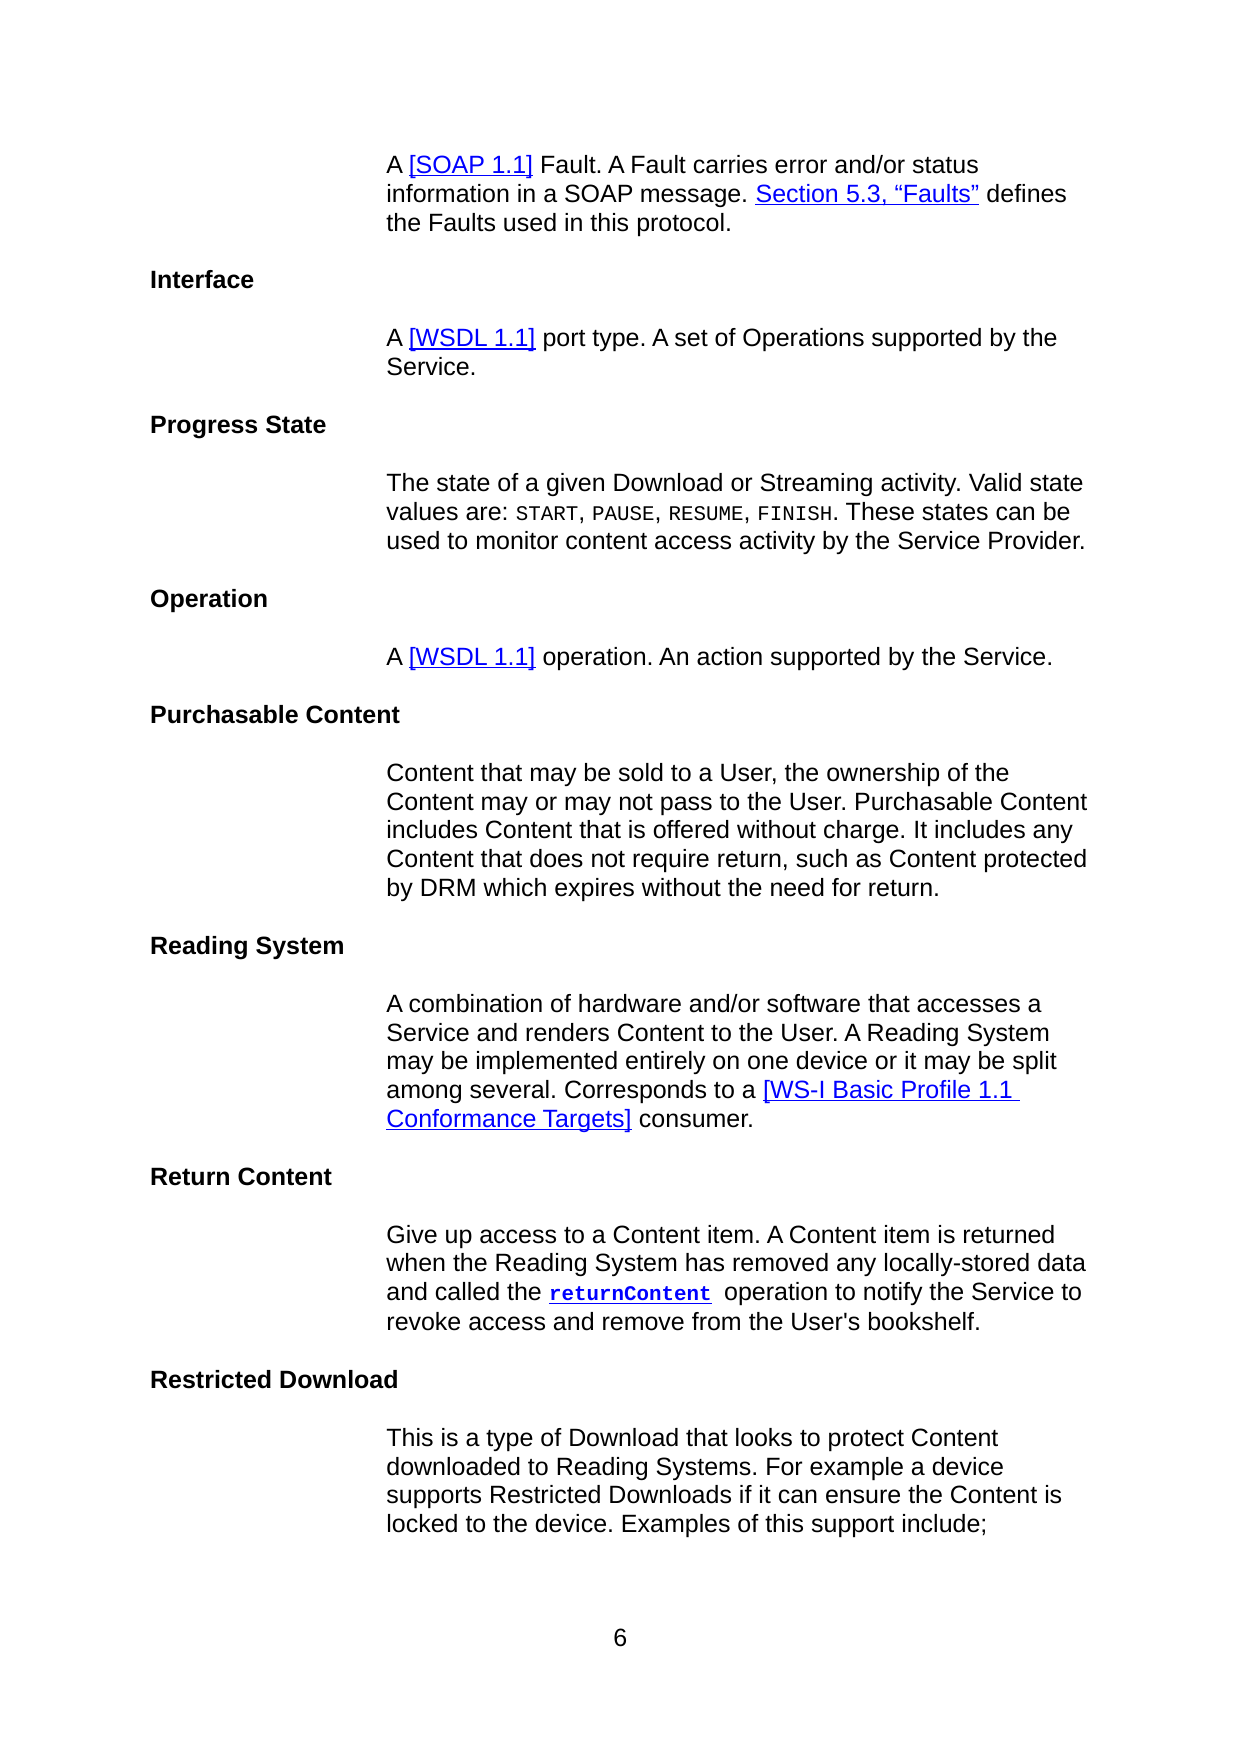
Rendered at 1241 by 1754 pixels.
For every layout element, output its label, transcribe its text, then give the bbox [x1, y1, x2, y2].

text Return Content [150, 1162, 1090, 1191]
text Interface [150, 265, 1090, 294]
text A combination of hardware and/or software that accesses a Service and renders Content to the User. A Reading System may be implemented entirely on one device or it may be split among several. Corresponds to a [WS-I Basic Profile 1.1 Conformance Targets] consumer. [386, 989, 1090, 1133]
text The state of a given Download or Streaming activity. Valid state values are: START, PAUSE, RESUME, FINISH. These states can be used to monitor content access activity by the Service Provider. [386, 468, 1090, 555]
text Give up access to a Content item. A Content item is returned when the Reading System has removed any locally-stored data and called the returnContent operation to notify the Service to revoke access and remove from the User's bookshelf. [386, 1220, 1090, 1336]
text A [WSDL 1.1] port type. A set of Operations supported by the Service. [386, 323, 1090, 381]
text Operation [150, 584, 1090, 613]
text Purchasable Content [150, 700, 1090, 729]
text A [WSDL 1.1] operation. An action supported by the Service. [386, 642, 1090, 671]
text Content that may be sold to a User, the ownership of the Content may or may not pass to the User. Purchasable Content includes Content that is offered without charge. It includes any Content that does not require return, such as Content protected by DRM which expires without the need for return. [386, 758, 1090, 902]
text Restricted Download [150, 1365, 1090, 1393]
text This is a type of Download that looks to protect Content downloaded to Reading Systems. For example a device supports Restricted Downloads if it can ensure the Content is locked to the device. Examples of this support include; [386, 1423, 1090, 1538]
text Reading System [150, 931, 1090, 960]
text A [SOAP 1.1] Fault. A Fault carries error and/or status information in a SOAP message. Section 5.3, “Faults” defines the Faults used in this protocol. [386, 150, 1090, 236]
text Progress State [150, 410, 1090, 439]
